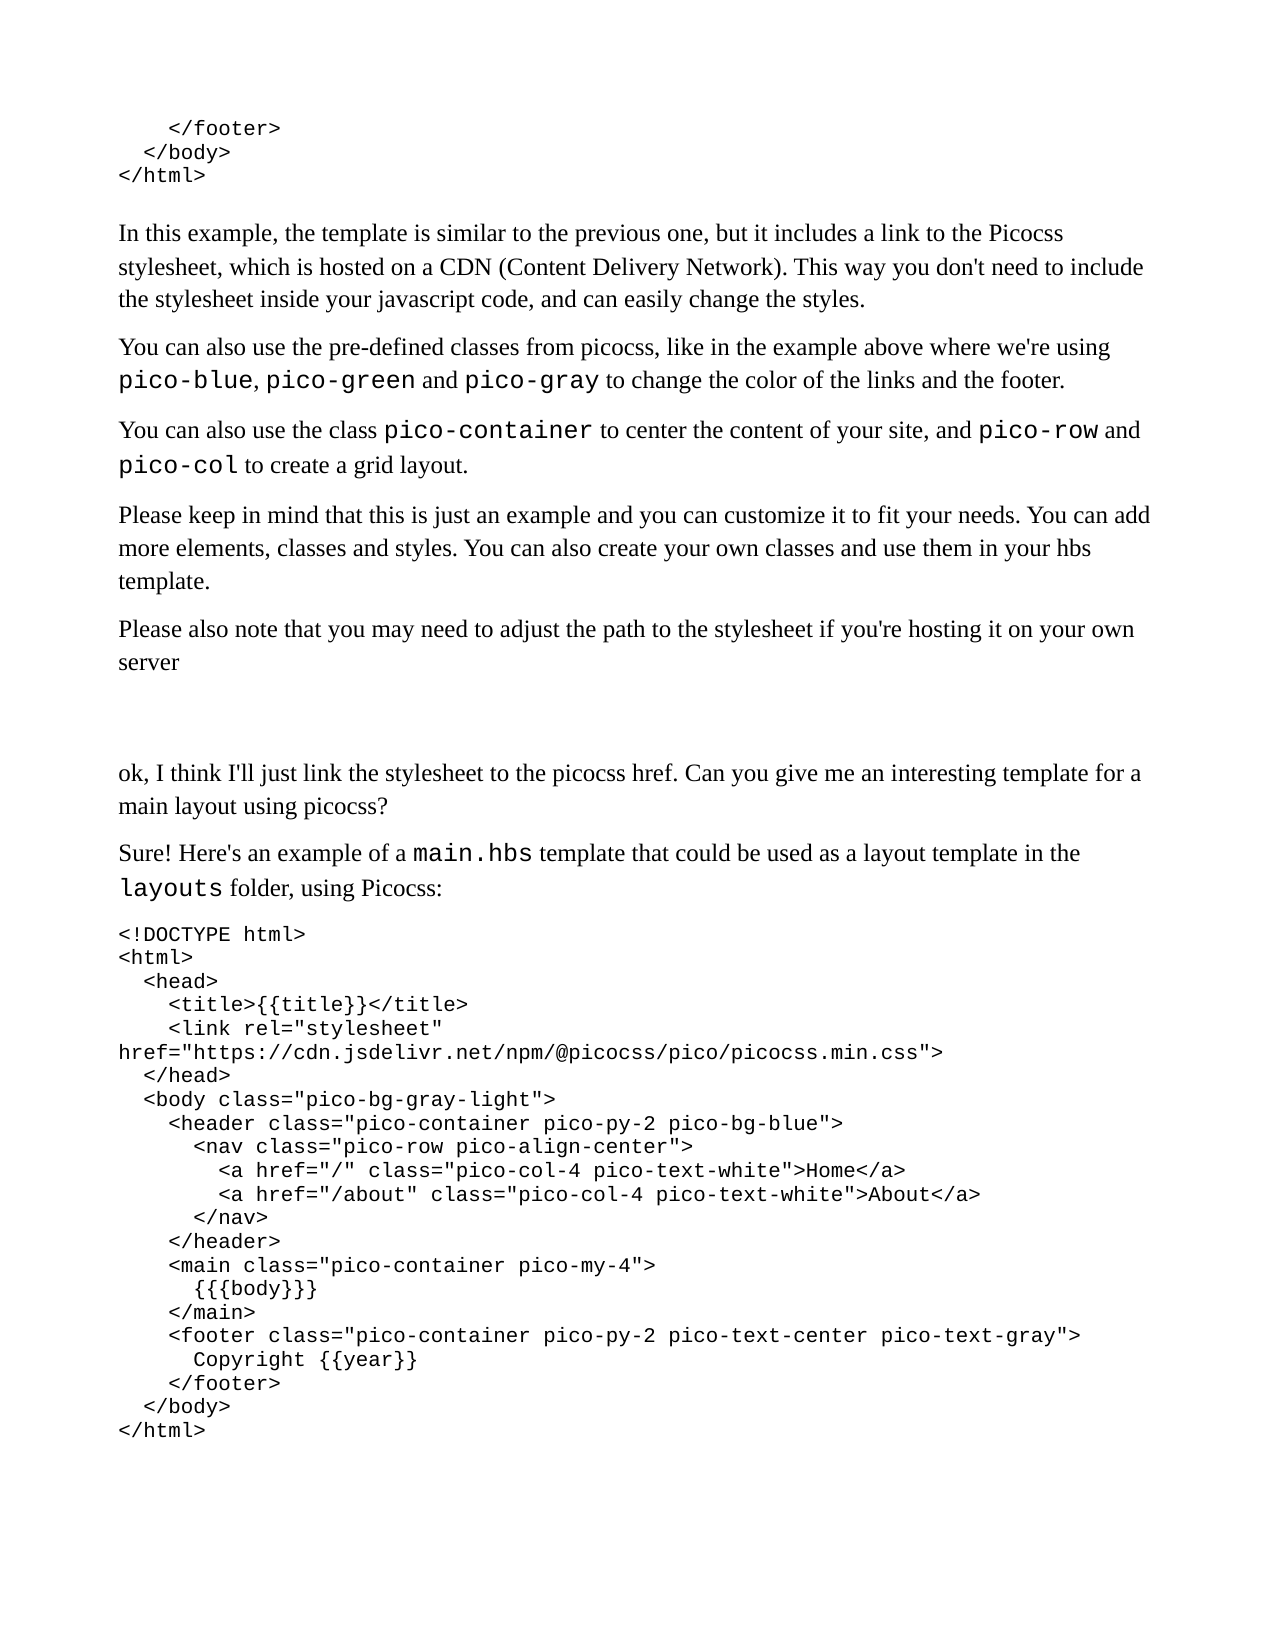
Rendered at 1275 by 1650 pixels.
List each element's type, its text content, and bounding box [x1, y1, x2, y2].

text </body> [118, 1396, 1157, 1420]
text <title>{{title}}</title> [118, 994, 1157, 1018]
text {{{body}}} [118, 1278, 1157, 1302]
text </head> [118, 1065, 1157, 1089]
text Copyright {{year}} [118, 1349, 1157, 1373]
text <html> [118, 947, 1157, 971]
text </html> [118, 1420, 1157, 1444]
text You can also use the class pico-container to center the content of your site, and pico-row and pico-col to create a grid layout. [118, 415, 1157, 481]
text <!DOCTYPE html> [118, 923, 1157, 947]
text <body class="pico-bg-gray-light"> [118, 1089, 1157, 1113]
text </footer> [118, 118, 1157, 142]
text </main> [118, 1302, 1157, 1326]
text <head> [118, 971, 1157, 994]
text <header class="pico-container pico-py-2 pico-bg-blue"> [118, 1113, 1157, 1136]
text Please keep in mind that this is just an example and you can customize it to fit your needs. You can add more elements, classes and styles. You can also create your own classes and use them in your hbs template. [118, 500, 1157, 595]
text Sure! Here's an example of a main.hbs template that could be used as a layout template in the layouts folder, using Picocss: [118, 838, 1157, 904]
text Please also note that you may need to adjust the path to the stylesheet if you're hosting it on your own server [118, 614, 1157, 676]
text <main class="pico-container pico-my-4"> [118, 1254, 1157, 1278]
text You can also use the pre-defined classes from picocss, like in the example above where we're using pico-blue, pico-green and pico-gray to change the color of the links and the footer. [118, 332, 1157, 396]
text <nav class="pico-row pico-align-center"> [118, 1136, 1157, 1160]
text <a href="/" class="pico-col-4 pico-text-white">Home</a> [118, 1160, 1157, 1184]
text </html> [118, 165, 1157, 189]
text <a href="/about" class="pico-col-4 pico-text-white">About</a> [118, 1184, 1157, 1207]
text </body> [118, 142, 1157, 165]
text <link rel="stylesheet" href="https://cdn.jsdelivr.net/npm/@picocss/pico/picocss.min.css"> [118, 1018, 1157, 1065]
text </nav> [118, 1207, 1157, 1231]
text In this example, the template is similar to the previous one, but it includes a link to the Picocss stylesheet, which is hosted on a CDN (Content Delivery Network). This way you don't need to include the stylesheet inside your javascript code, and can easily change the styles. [118, 218, 1157, 313]
text ok, I think I'll just link the stylesheet to the picocss href. Can you give me an interesting template for a main layout using picocss? [118, 758, 1157, 819]
text <footer class="pico-container pico-py-2 pico-text-center pico-text-gray"> [118, 1326, 1157, 1349]
text </footer> [118, 1373, 1157, 1396]
text </header> [118, 1231, 1157, 1254]
